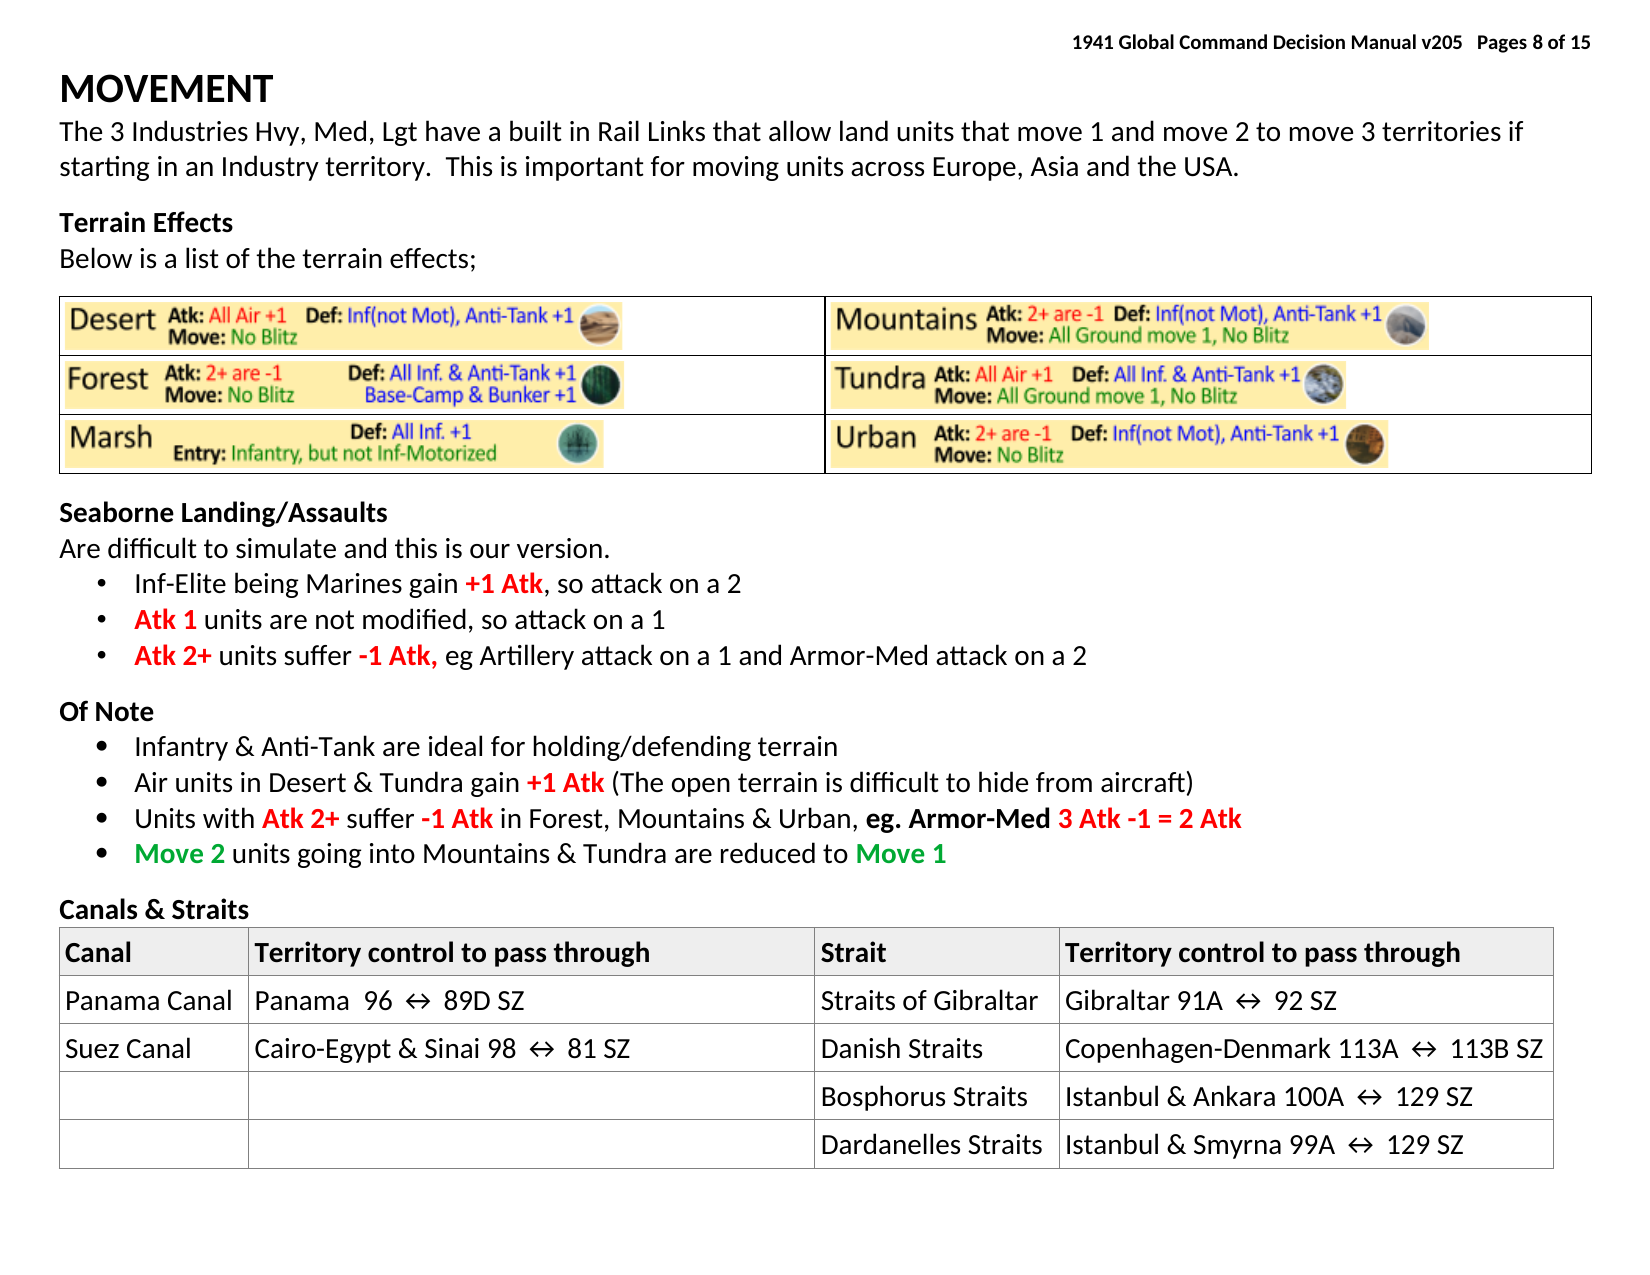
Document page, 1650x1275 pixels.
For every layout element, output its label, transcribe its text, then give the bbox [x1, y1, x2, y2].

table_cell [60, 1120, 248, 1167]
table_cell Panama Canal [60, 976, 248, 1023]
table_header Strait [815, 928, 1059, 975]
table_cell [60, 415, 824, 473]
table_cell Cairo-Egypt & Sinai 98 ↔ 81 SZ [249, 1024, 814, 1071]
text Seaborne Landing/Assaults [59, 494, 1591, 530]
table_header [826, 297, 1591, 355]
text Are difficult to simulate and this is our version. [59, 530, 1591, 566]
picture [830, 420, 1389, 468]
table_cell [249, 1120, 814, 1167]
list Units with Atk 2+ suffer -1 Atk in Forest, Mountains & Urban, eg. Armor-Med 3 Atk -1 = 2 Atk [97, 800, 1591, 835]
list Canals & Straits [59, 891, 1591, 927]
list Atk 2+ units suffer -1 Atk, eg Artillery attack on a 1 and Armor-Med attack on a 2 [97, 637, 1591, 672]
table_cell Gibraltar 91A ↔ 92 SZ [1060, 976, 1553, 1023]
picture [830, 361, 1347, 409]
picture [64, 302, 623, 350]
picture [830, 302, 1429, 350]
list Inf-Elite being Marines gain +1 Atk, so attack on a 2 [97, 566, 1591, 601]
table_cell [826, 356, 1591, 414]
list Atk 1 units are not modified, so attack on a 1 [97, 601, 1591, 637]
table_cell Dardanelles Straits [815, 1120, 1059, 1167]
table_cell Straits of Gibraltar [815, 976, 1059, 1023]
list Move 2 units going into Mountains & Tundra are reduced to Move 1 [97, 835, 1591, 871]
list Air units in Desert & Tundra gain +1 Atk (The open terrain is difficult to hide from aircraft) [97, 764, 1591, 800]
table_cell Copenhagen-Denmark 113A ↔ 113B SZ [1060, 1024, 1553, 1071]
table_cell Bosphorus Straits [815, 1072, 1059, 1119]
table_cell Danish Straits [815, 1024, 1059, 1071]
text Terrain Effects [59, 204, 1591, 240]
table_header Canal [60, 928, 248, 975]
picture [64, 420, 604, 468]
table_cell [826, 415, 1591, 473]
table_cell Panama 96 ↔ 89D SZ [249, 976, 814, 1023]
table_cell [249, 1072, 814, 1119]
table_cell Istanbul & Ankara 100A ↔ 129 SZ [1060, 1072, 1553, 1119]
list Infantry & Anti-Tank are ideal for holding/defending terrain [97, 728, 1591, 764]
table_header Territory control to pass through [1060, 928, 1553, 975]
text Below is a list of the terrain effects; [59, 240, 1591, 276]
text The 3 Industries Hvy, Med, Lgt have a built in Rail Links that allow land units that move 1 and move 2 to move 3 territories if starting in an Industry territory. This is important for moving units across Europe, Asia and the USA. [59, 113, 1591, 184]
picture [64, 361, 625, 409]
table_cell [60, 1072, 248, 1119]
table_header Territory control to pass through [249, 928, 814, 975]
table_header [60, 297, 824, 355]
table_cell Suez Canal [60, 1024, 248, 1071]
text MOVEMENT [59, 62, 1591, 113]
table_cell Istanbul & Smyrna 99A ↔ 129 SZ [1060, 1120, 1553, 1167]
text Of Note [59, 693, 1591, 728]
table_cell [60, 356, 824, 414]
